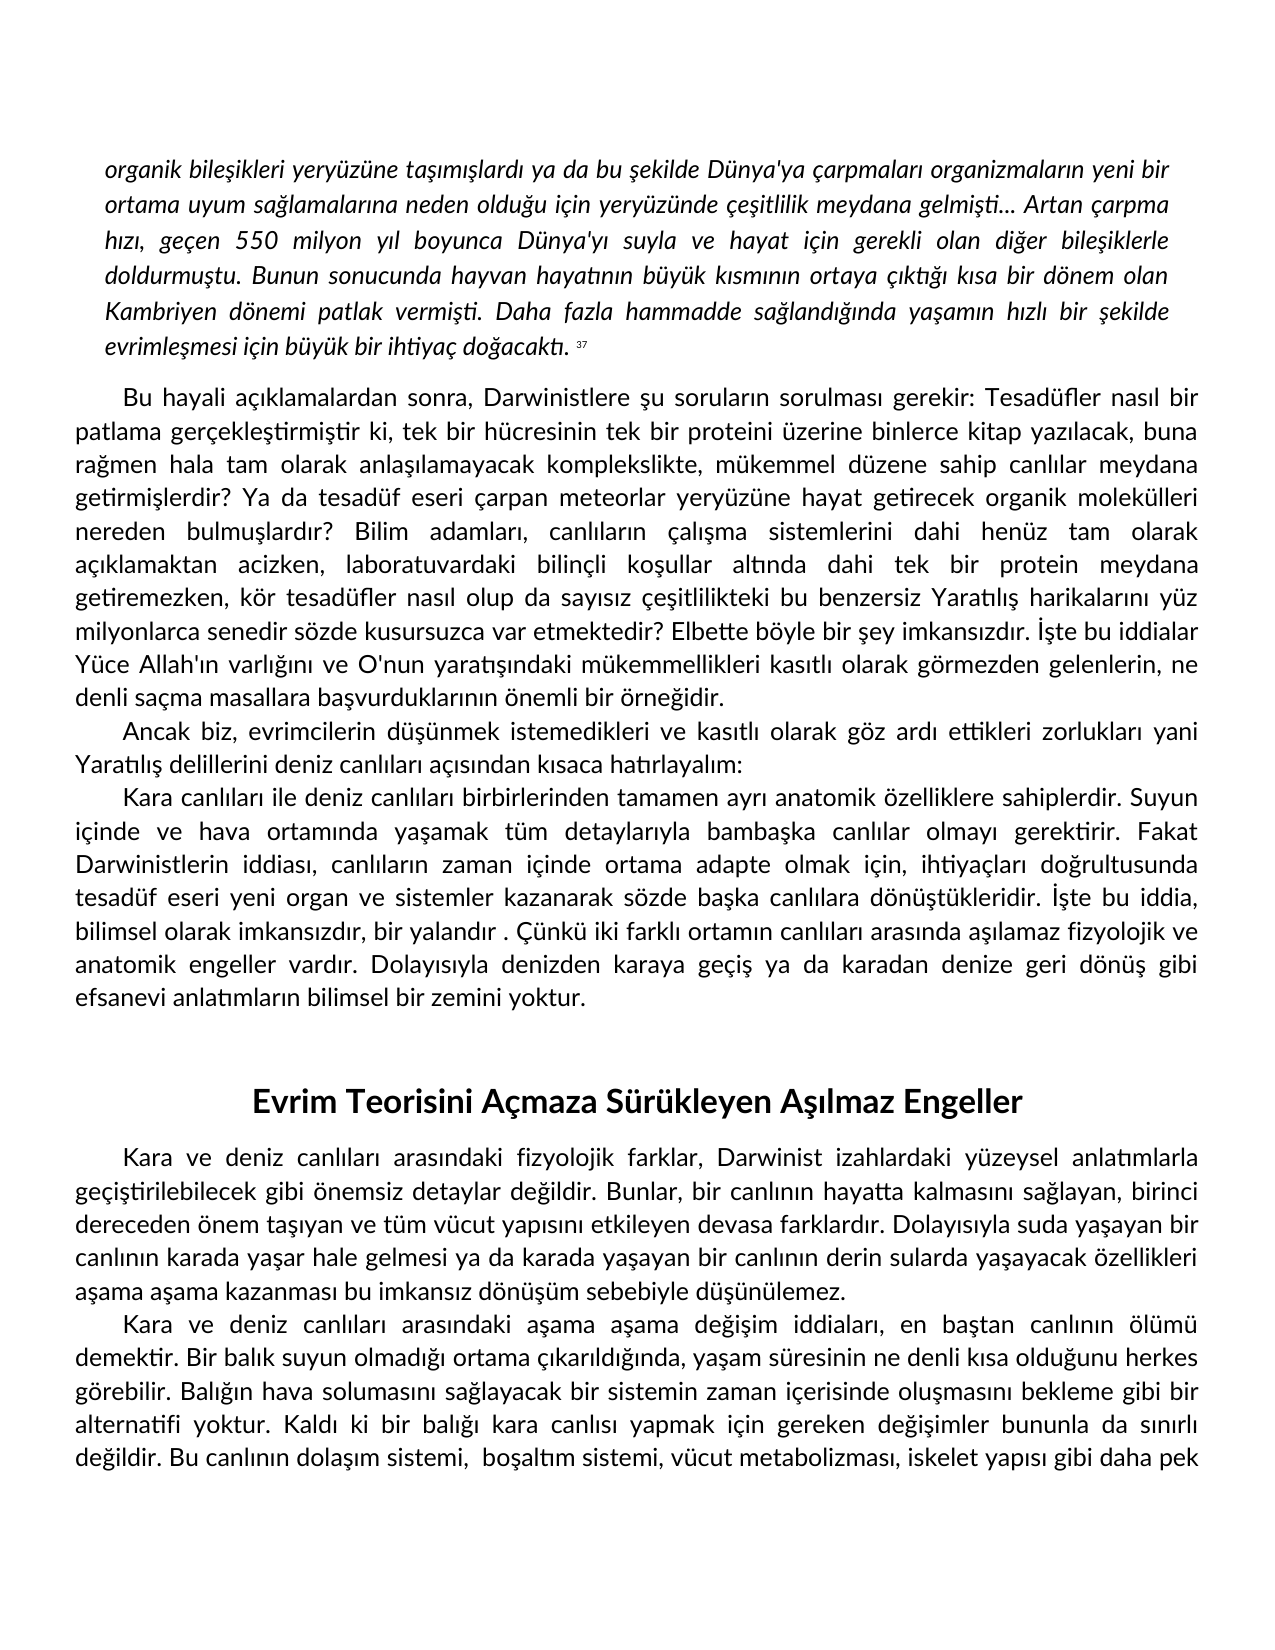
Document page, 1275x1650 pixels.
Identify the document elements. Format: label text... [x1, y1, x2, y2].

text Kara ve deniz canlıları arasındaki aşama aşama değişim iddiaları, en baştan canlının ölümü demektir. Bir balık suyun olmadığı ortama çıkarıldığında, yaşam süresinin ne denli kısa olduğunu herkes görebilir. Balığın hava solumasını sağlayacak bir sistemin zaman içerisinde oluşmasını bekleme gibi bir alternatifi yoktur. Kaldı ki bir balığı kara canlısı yapmak için gereken değişimler bununla da sınırlı değildir. Bu canlının dolaşım sistemi, boşaltım sistemi, vücut metabolizması, iskelet yapısı gibi daha pek [75, 1307, 1200, 1473]
text Ancak biz, evrimcilerin düşünmek istemedikleri ve kasıtlı olarak göz ardı ettikleri zorlukları yani Yaratılış delillerini deniz canlıları açısından kısaca hatırlayalım: [75, 713, 1200, 780]
text Evrim Teorisini Açmaza Sürükleyen Aşılmaz Engeller [75, 1076, 1200, 1122]
text Bu hayali açıklamalardan sonra, Darwinistlere şu soruların sorulması gerekir: Tesadüfler nasıl bir patlama gerçekleştirmiştir ki, tek bir hücresinin tek bir proteini üzerine binlerce kitap yazılacak, buna rağmen hala tam olarak anlaşılamayacak komplekslikte, mükemmel düzene sahip canlılar meydana getirmişlerdir? Ya da tesadüf eseri çarpan meteorlar yeryüzüne hayat getirecek organik molekülleri nereden bulmuşlardır? Bilim adamları, canlıların çalışma sistemlerini dahi henüz tam olarak açıklamaktan acizken, laboratuvardaki bilinçli koşullar altında dahi tek bir protein meydana getiremezken, kör tesadüfler nasıl olup da sayısız çeşitlilikteki bu benzersiz Yaratılış harikalarını yüz milyonlarca senedir sözde kusursuzca var etmektedir? Elbette böyle bir şey imkansızdır. İşte bu iddialar Yüce Allah'ın varlığını ve O'nun yaratışındaki mükemmellikleri kasıtlı olarak görmezden gelenlerin, ne denli saçma masallara başvurduklarının önemli bir örneğidir. [75, 380, 1200, 713]
text organik bileşikleri yeryüzüne taşımışlardı ya da bu şekilde Dünya'ya çarpmaları organizmaların yeni bir ortama uyum sağlamalarına neden olduğu için yeryüzünde çeşitlilik meydana gelmişti... Artan çarpma hızı, geçen 550 milyon yıl boyunca Dünya'yı suyla ve hayat için gerekli olan diğer bileşiklerle doldurmuştu. Bunun sonucunda hayvan hayatının büyük kısmının ortaya çıktığı kısa bir dönem olan Kambriyen dönemi patlak vermişti. Daha fazla hammadde sağlandığında yaşamın hızlı bir şekilde evrimleşmesi için büyük bir ihtiyaç doğacaktı. 37 [104, 150, 1171, 362]
text Kara ve deniz canlıları arasındaki fizyolojik farklar, Darwinist izahlardaki yüzeysel anlatımlarla geçiştirilebilecek gibi önemsiz detaylar değildir. Bunlar, bir canlının hayatta kalmasını sağlayan, birinci dereceden önem taşıyan ve tüm vücut yapısını etkileyen devasa farklardır. Dolayısıyla suda yaşayan bir canlının karada yaşar hale gelmesi ya da karada yaşayan bir canlının derin sularda yaşayacak özellikleri aşama aşama kazanması bu imkansız dönüşüm sebebiyle düşünülemez. [75, 1140, 1200, 1307]
text Kara canlıları ile deniz canlıları birbirlerinden tamamen ayrı anatomik özelliklere sahiplerdir. Suyun içinde ve hava ortamında yaşamak tüm detaylarıyla bambaşka canlılar olmayı gerektirir. Fakat Darwinistlerin iddiası, canlıların zaman içinde ortama adapte olmak için, ihtiyaçları doğrultusunda tesadüf eseri yeni organ ve sistemler kazanarak sözde başka canlılara dönüştükleridir. İşte bu iddia, bilimsel olarak imkansızdır, bir yalandır . Çünkü iki farklı ortamın canlıları arasında aşılamaz fizyolojik ve anatomik engeller vardır. Dolayısıyla denizden karaya geçiş ya da karadan denize geri dönüş gibi efsanevi anlatımların bilimsel bir zemini yoktur. [75, 780, 1200, 1013]
